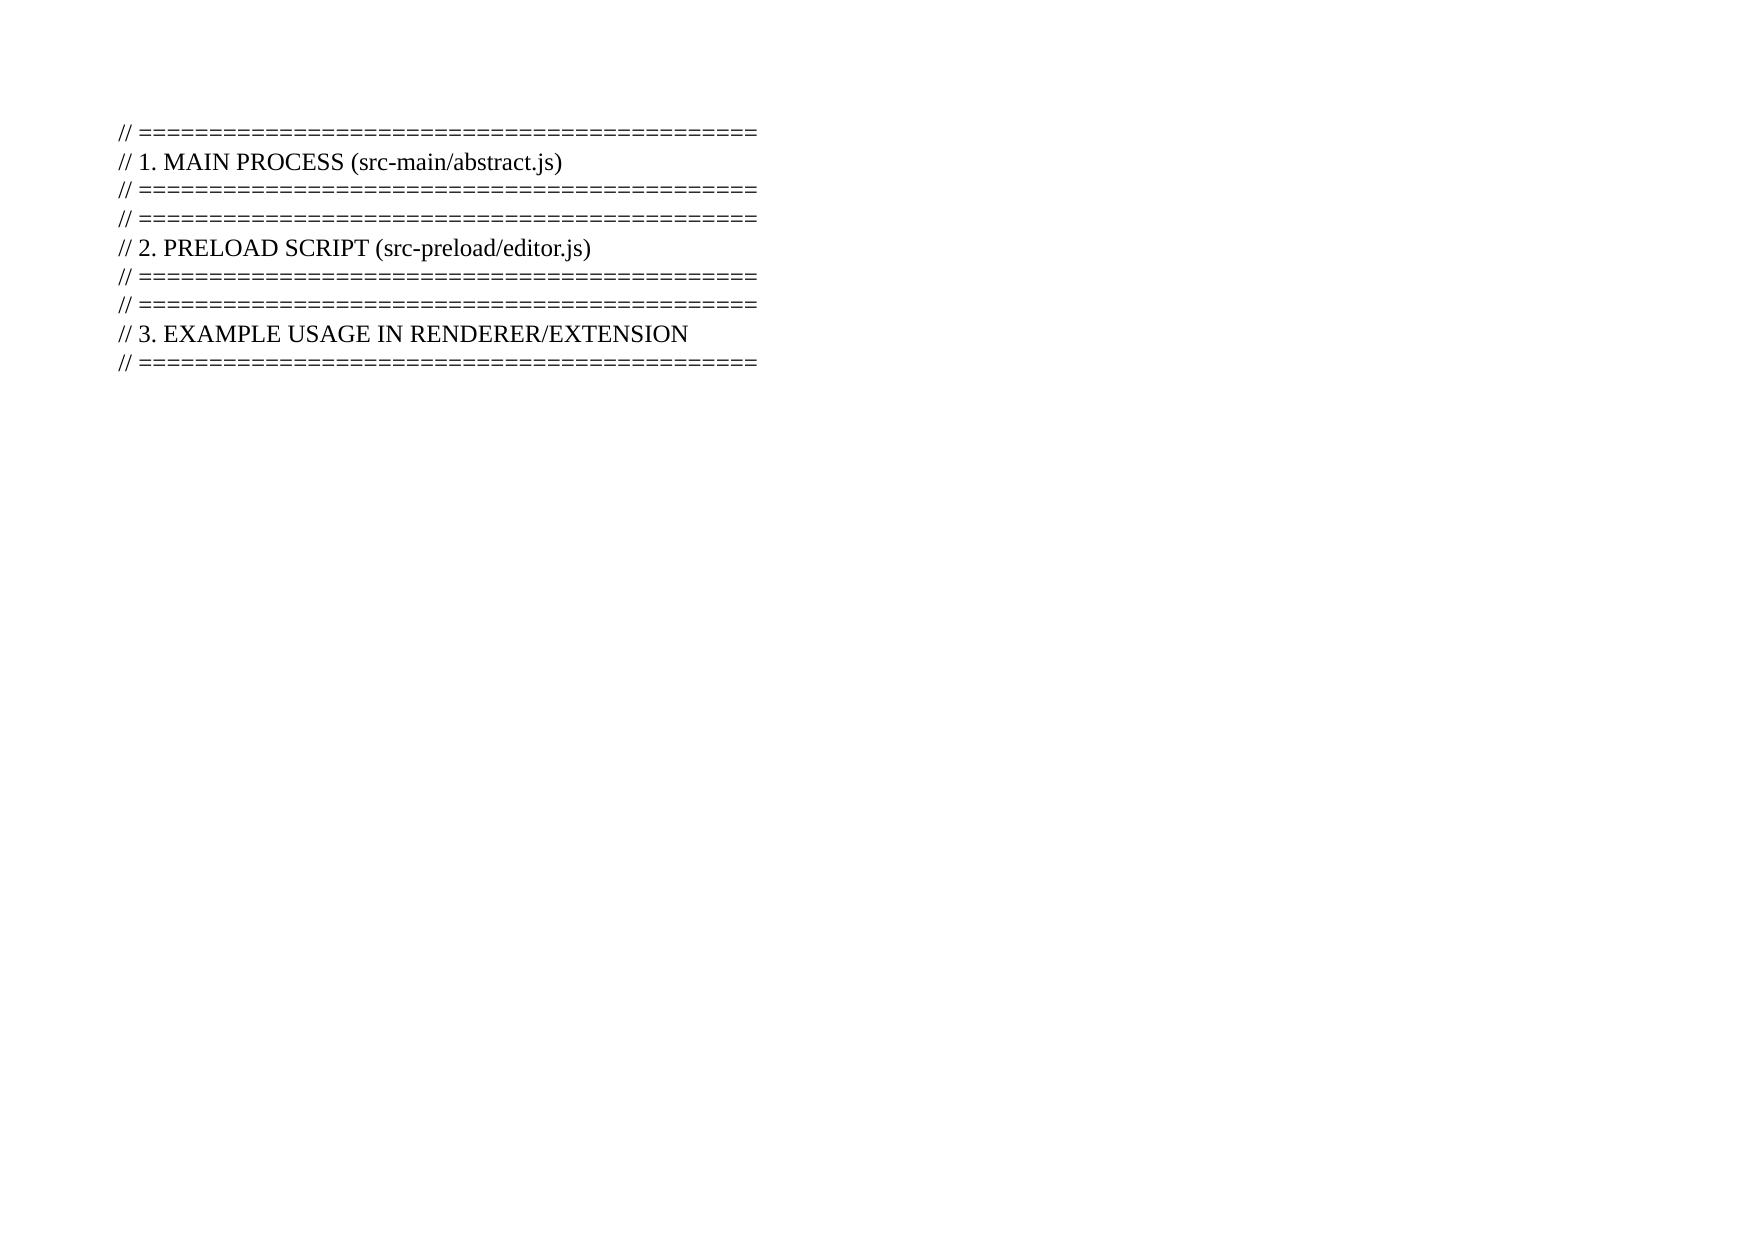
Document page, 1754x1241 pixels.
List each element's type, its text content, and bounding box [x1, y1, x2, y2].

text // ============================================ [118, 118, 1636, 147]
text // ============================================ [118, 176, 1636, 204]
text // 1. MAIN PROCESS (src-main/abstract.js) [118, 147, 1636, 176]
text // ============================================ [118, 204, 1636, 233]
text // 3. EXAMPLE USAGE IN RENDERER/EXTENSION [118, 319, 1636, 348]
text // ============================================ [118, 348, 1636, 377]
text // ============================================ [118, 262, 1636, 291]
text // 2. PRELOAD SCRIPT (src-preload/editor.js) [118, 233, 1636, 262]
text // ============================================ [118, 291, 1636, 319]
